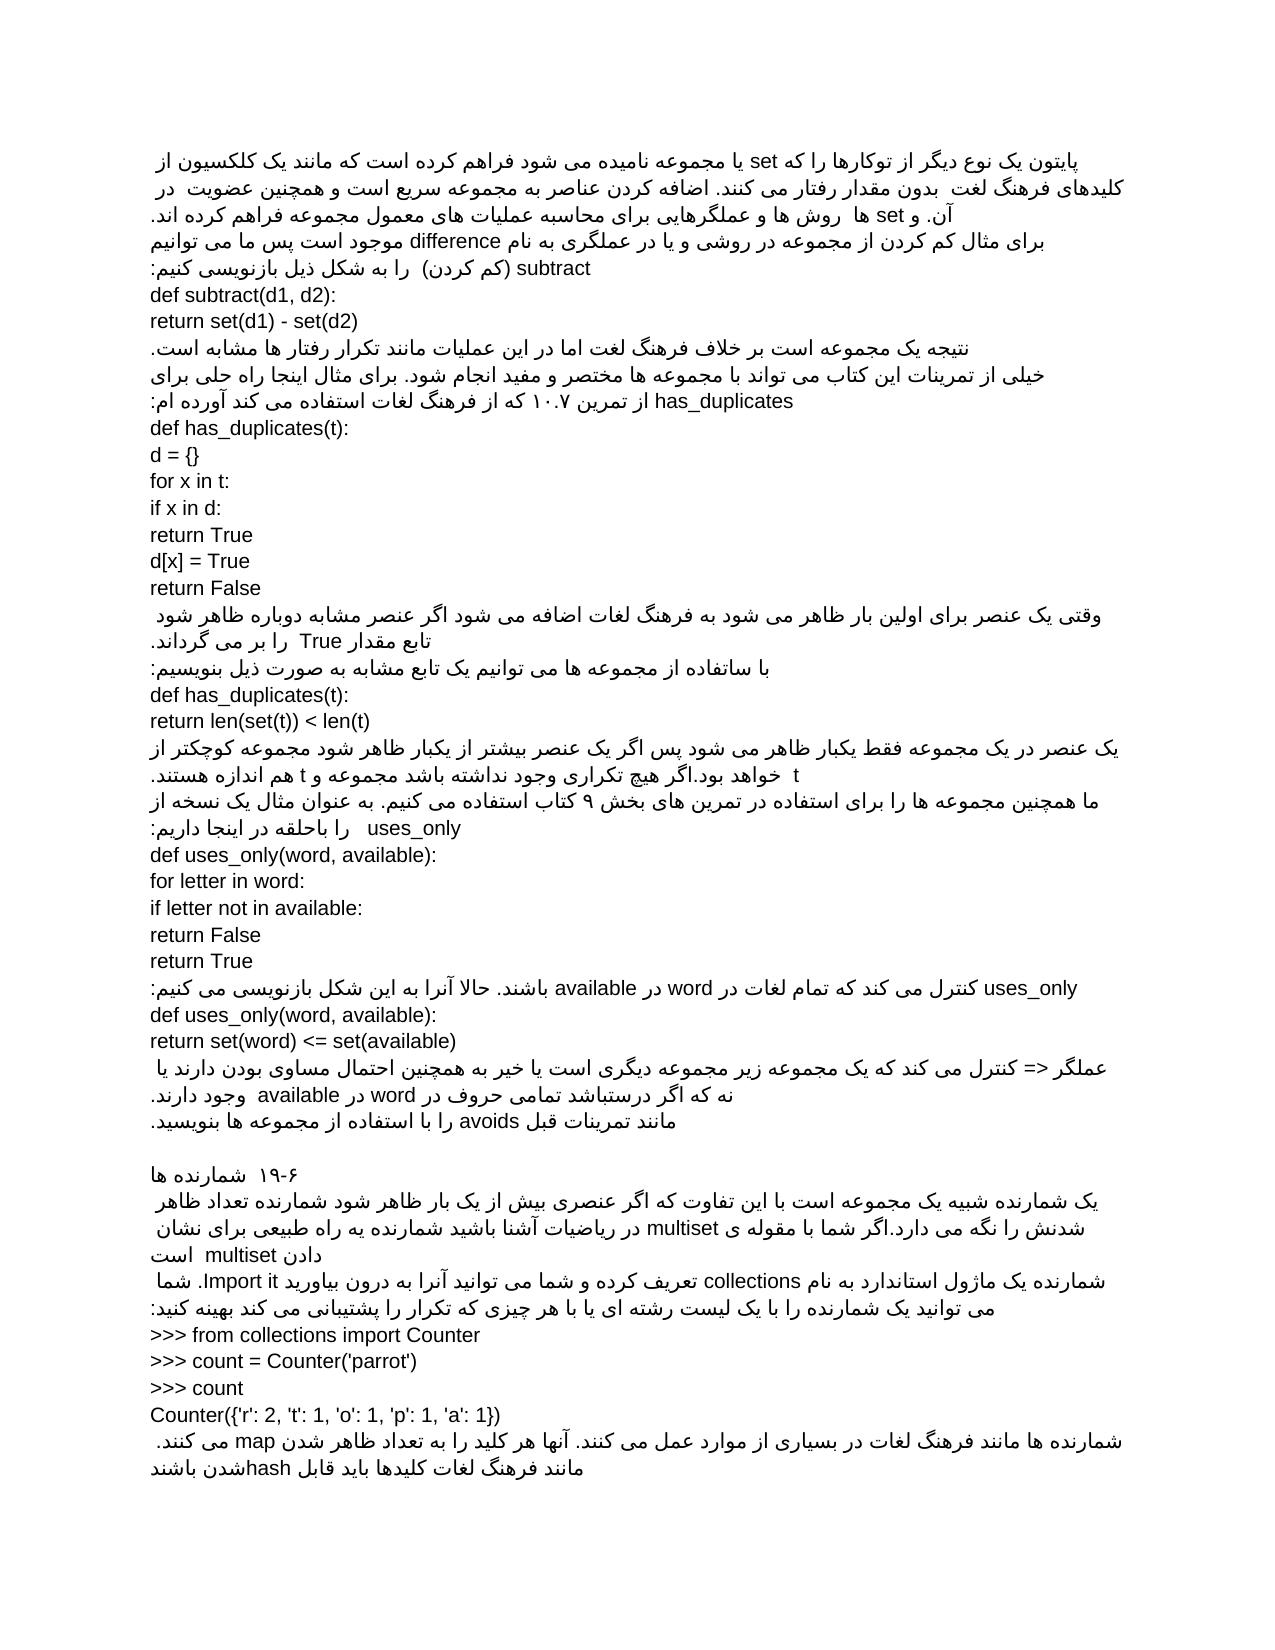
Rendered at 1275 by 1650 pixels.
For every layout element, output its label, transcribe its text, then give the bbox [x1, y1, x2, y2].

text برای مثال کم کردن از مجموعه در روشی و یا در عملگری به نام difference موجود است پس ما می توانیم subtract (کم کردن) را به شکل ذیل بازنویسی کنیم: [150, 230, 1125, 280]
text d = {} [150, 443, 1125, 467]
text عملگر <= کنترل می کند که یک مجموعه زیر مجموعه دیگری است یا خیر به همچنین احتمال مساوی بودن دارند یا نه که اگر درستباشد تمامی حروف در word در available وجود دارند. [150, 1057, 1125, 1107]
text Counter({'r': 2, 't': 1, 'o': 1, 'p': 1, 'a': 1}) [150, 1403, 1125, 1427]
text for letter in word: [150, 870, 1125, 893]
text def subtract(d1, d2): [150, 283, 1125, 307]
text if letter not in available: [150, 897, 1125, 920]
text یک عنصر در یک مجموعه فقط یکبار ظاهر می شود پس اگر یک عنصر بیشتر از یکبار ظاهر شود مجموعه کوچکتر از t خواهد بود.اگر هیچ تکراری وجود نداشته باشد مجموعه و t هم اندازه هستند. [150, 737, 1125, 787]
text پایتون یک نوع دیگر از توکارها را که set یا مجموعه نامیده می شود فراهم کرده است که مانند یک کلکسیون از کلیدهای فرهنگ لغت بدون مقدار رفتار می کنند. اضافه کردن عناصر به مجموعه سریع است و همچنین عضویت در آن. و set ها روش ها و عملگرهایی برای محاسبه عملیات های معمول مجموعه فراهم کرده اند. [150, 150, 1125, 227]
text نتیجه یک مجموعه است بر خلاف فرهنگ لغت اما در این عملیات مانند تکرار رفتار ها مشابه است. [150, 337, 1125, 360]
text با ساتفاده از مجموعه ها می توانیم یک تابع مشابه به صورت ذیل بنویسیم: [150, 657, 1125, 680]
text return set(d1) - set(d2) [150, 310, 1125, 333]
text def uses_only(word, available): [150, 843, 1125, 867]
text >>> from collections import Counter [150, 1323, 1125, 1347]
text ۱۹-۶ شمارنده ها [150, 1163, 1125, 1187]
text >>> count = Counter('parrot') [150, 1350, 1125, 1373]
text for x in t: [150, 470, 1125, 493]
text if x in d: [150, 497, 1125, 520]
text شمارنده یک ماژول استاندارد به نام collections تعریف کرده و شما می توانید آنرا به درون بیاورید Import it. شما می توانید یک شمارنده را با یک لیست رشته ای یا با هر چیزی که تکرار را پشتیبانی می کند بهینه کنید: [150, 1270, 1125, 1320]
text وقتی یک عنصر برای اولین بار ظاهر می شود به فرهنگ لغات اضافه می شود اگر عنصر مشابه دوباره ظاهر شود تابع مقدار True را بر می گرداند. [150, 603, 1125, 653]
text d[x] = True [150, 550, 1125, 573]
text >>> count [150, 1377, 1125, 1400]
text return len(set(t)) < len(t) [150, 710, 1125, 733]
text return True [150, 950, 1125, 973]
text مانند تمرینات قبل avoids را با استفاده از مجموعه ها بنویسید. [150, 1110, 1125, 1133]
text یک شمارنده شبیه یک مجموعه است با این تفاوت که اگر عنصری بیش از یک بار ظاهر شود شمارنده تعداد ظاهر شدنش را نگه می دارد.اگر شما با مقوله ی multiset در ریاضیات آشنا باشید شمارنده یه راه طبیعی برای نشان دادن multiset است [150, 1190, 1125, 1267]
text def has_duplicates(t): [150, 683, 1125, 707]
text return False [150, 923, 1125, 947]
text def uses_only(word, available): [150, 1003, 1125, 1027]
text def has_duplicates(t): [150, 417, 1125, 440]
text return set(word) <= set(available) [150, 1030, 1125, 1053]
text خیلی از تمرینات این کتاب می تواند با مجموعه ها مختصر و مفید انجام شود. برای مثال اینجا راه حلی برای has_duplicates از تمرین ۱۰.۷ که از فرهنگ لغات استفاده می کند آورده ام: [150, 363, 1125, 413]
text return False [150, 577, 1125, 600]
text شمارنده ها مانند فرهنگ لغات در بسیاری از موارد عمل می کنند. آنها هر کلید را به تعداد ظاهر شدن map می کنند. مانند فرهنگ لغات کلیدها باید قابل hashشدن باشند [150, 1430, 1125, 1480]
text ما همچنین مجموعه ها را برای استفاده در تمرین های بخش ۹ کتاب استفاده می کنیم. به عنوان مثال یک نسخه از uses_only را باحلقه در اینجا داریم: [150, 790, 1125, 840]
text uses_only کنترل می کند که تمام لغات در word در available باشند. حالا آنرا به این شکل بازنویسی می کنیم: [150, 977, 1125, 1000]
text return True [150, 523, 1125, 547]
